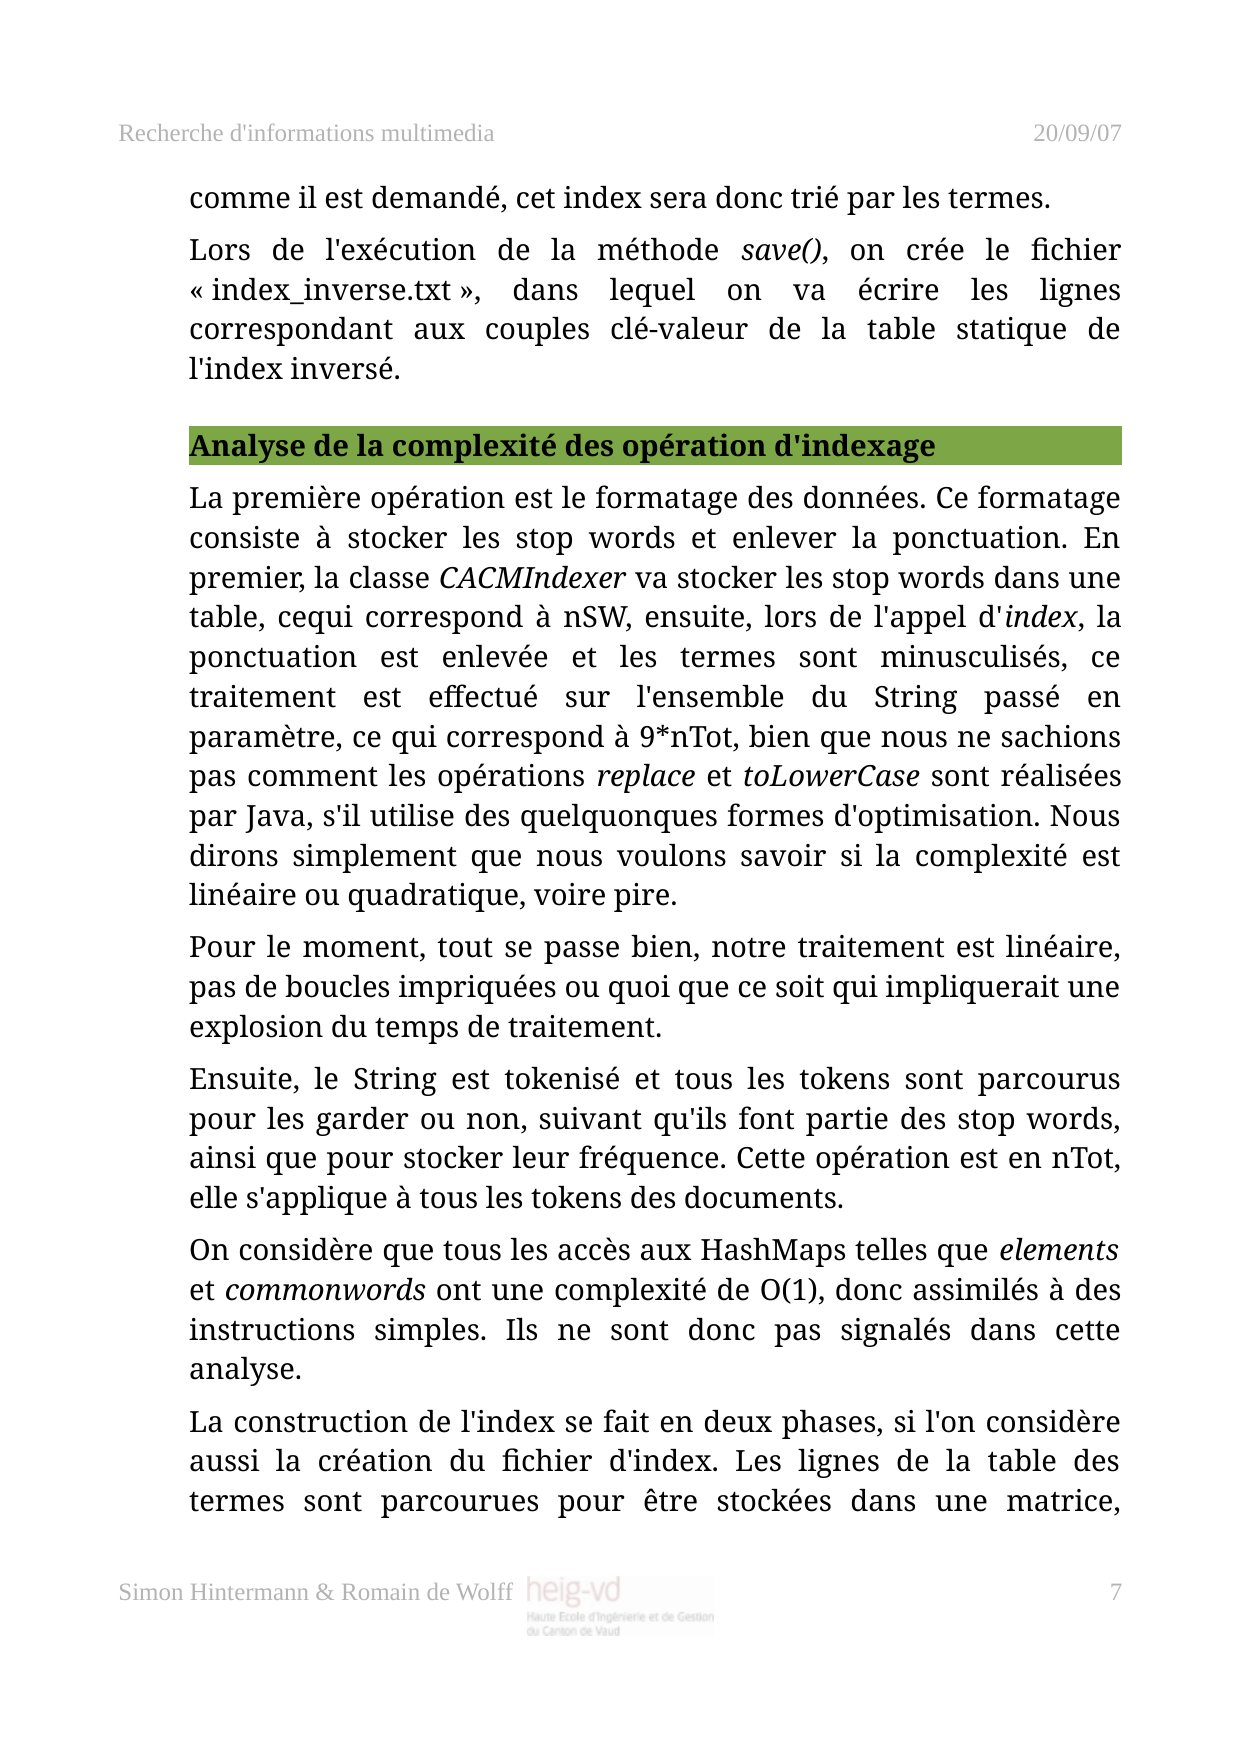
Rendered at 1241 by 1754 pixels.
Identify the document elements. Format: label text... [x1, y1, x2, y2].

picture [527, 1576, 714, 1636]
text Lors de l'exécution de la méthode save(), on crée le fichier « index_inverse.txt », dans lequel on va écrire les lignes correspondant aux couples clé-valeur de la table statique de l'index inversé. [189, 229, 1122, 388]
text Ensuite, le String est tokenisé et tous les tokens sont parcourus pour les garder ou non, suivant qu'ils font partie des stop words, ainsi que pour stocker leur fréquence. Cette opération est en nTot, elle s'applique à tous les tokens des documents. [189, 1058, 1122, 1217]
text La première opération est le formatage des données. Ce formatage consiste à stocker les stop words et enlever la ponctuation. En premier, la classe CACMIndexer va stocker les stop words dans une table, cequi correspond à nSW, ensuite, lors de l'appel d'index, la ponctuation est enlevée et les termes sont minusculisés, ce traitement est effectué sur l'ensemble du String passé en paramètre, ce qui correspond à 9*nTot, bien que nous ne sachions pas comment les opérations replace et toLowerCase sont réalisées par Java, s'il utilise des quelquonques formes d'optimisation. Nous dirons simplement que nous voulons savoir si la complexité est linéaire ou quadratique, voire pire. [189, 478, 1122, 914]
text comme il est demandé, cet index sera donc trié par les termes. [189, 177, 1122, 217]
text On considère que tous les accès aux HashMaps telles que elements et commonwords ont une complexité de O(1), donc assimilés à des instructions simples. Ils ne sont donc pas signalés dans cette analyse. [189, 1229, 1122, 1388]
subtitle Analyse de la complexité des opération d'indexage [189, 426, 1122, 465]
text La construction de l'index se fait en deux phases, si l'on considère aussi la création du fichier d'index. Les lignes de la table des termes sont parcourues pour être stockées dans une matrice, [189, 1401, 1122, 1520]
text Pour le moment, tout se passe bien, notre traitement est linéaire, pas de boucles impriquées ou quoi que ce soit qui impliquerait une explosion du temps de traitement. [189, 927, 1122, 1046]
